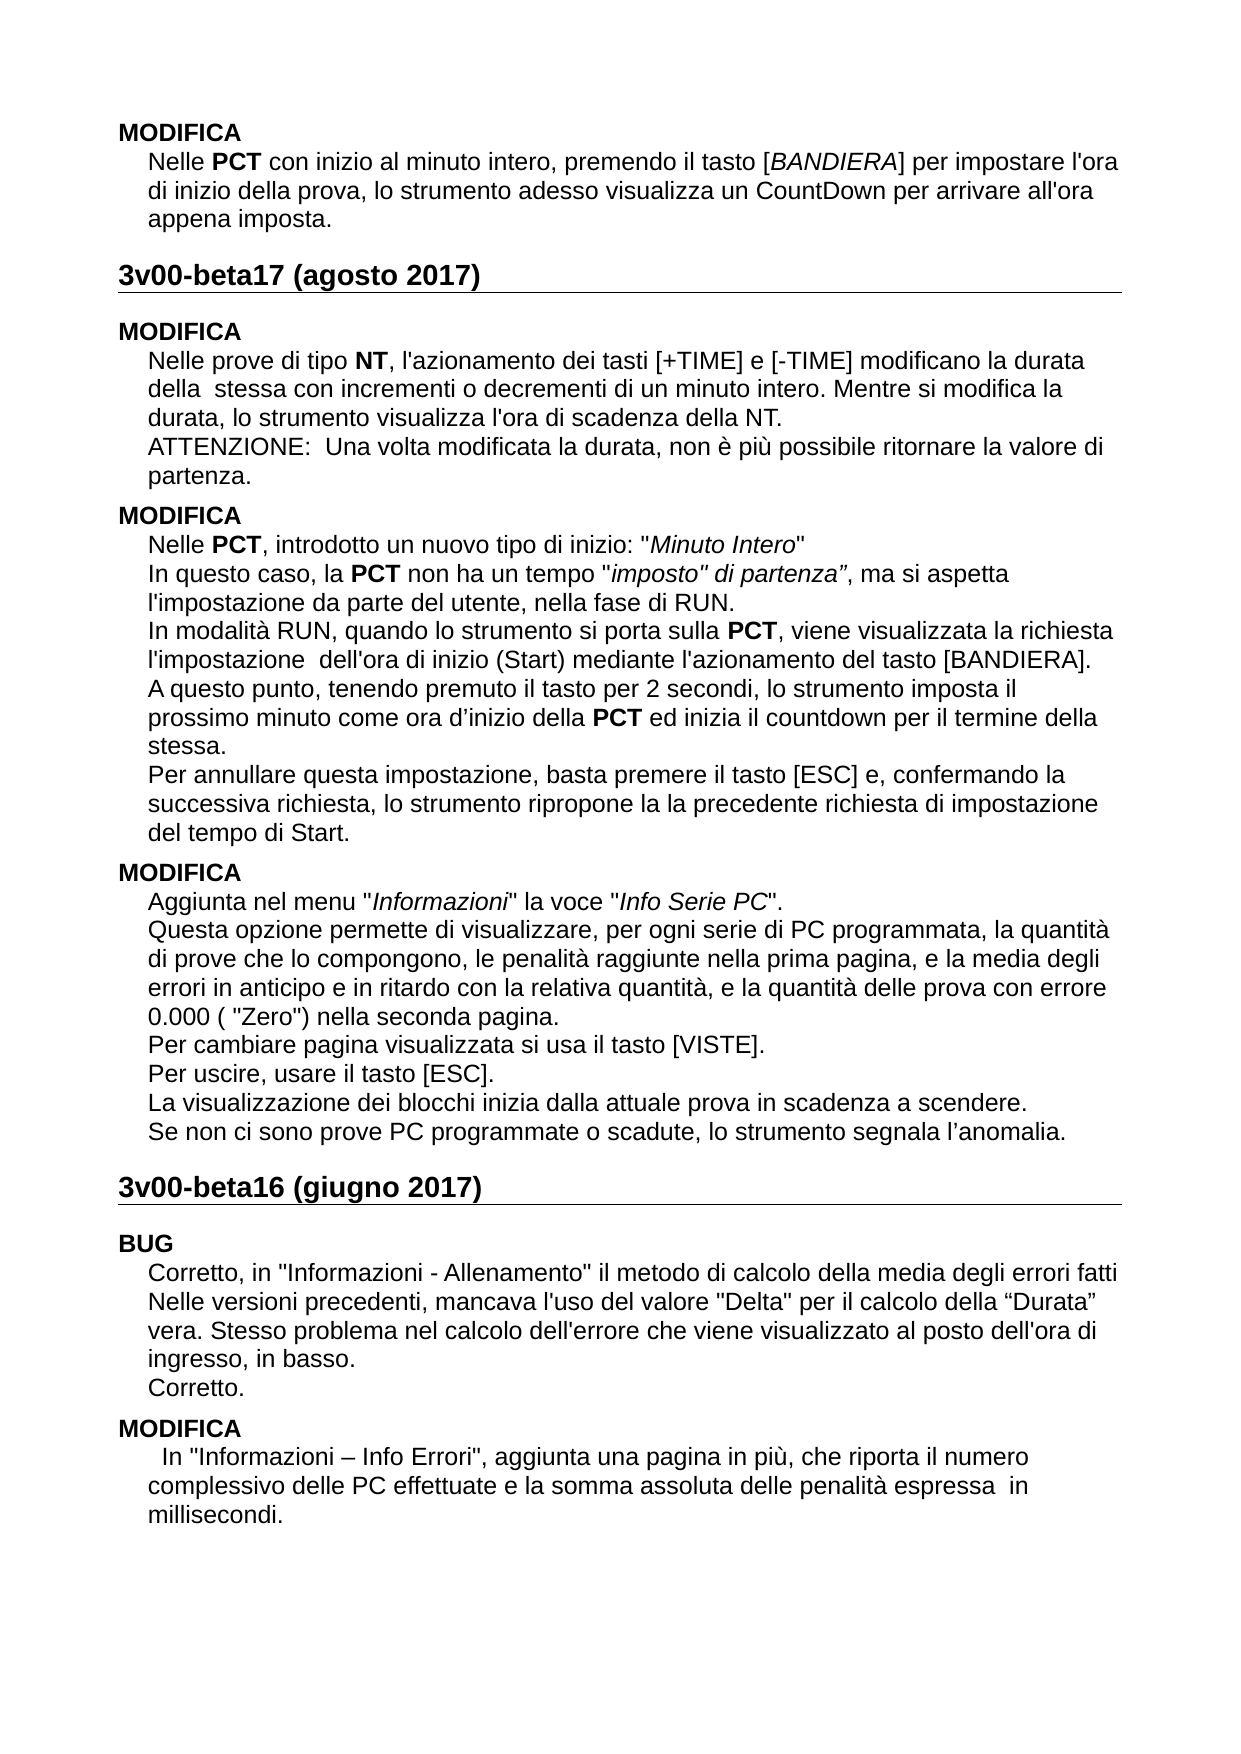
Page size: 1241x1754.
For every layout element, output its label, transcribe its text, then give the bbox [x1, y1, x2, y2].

text MODIFICA [118, 501, 1122, 530]
text Nelle PCT con inizio al minuto intero, premendo il tasto [BANDIERA] per impostare l'ora di inizio della prova, lo strumento adesso visualizza un CountDown per arrivare all'ora appena imposta. [148, 147, 1122, 233]
subtitle 3v00-beta16 (giugno 2017) [118, 1171, 1122, 1204]
text MODIFICA [118, 858, 1122, 887]
text MODIFICA [118, 1414, 1122, 1442]
text In "Informazioni – Info Errori", aggiunta una pagina in più, che riporta il numero complessivo delle PC effettuate e la somma assoluta delle penalità espressa in millisecondi. [148, 1442, 1122, 1529]
text BUG [118, 1229, 1122, 1258]
text Nelle versioni precedenti, mancava l'uso del valore "Delta" per il calcolo della “Durata” vera. Stesso problema nel calcolo dell'errore che viene visualizzato al posto dell'ora di ingresso, in basso. Corretto. [148, 1287, 1122, 1402]
text MODIFICA [118, 118, 1122, 147]
text MODIFICA [118, 317, 1122, 346]
text Corretto, in "Informazioni - Allenamento" il metodo di calcolo della media degli errori fatti [148, 1258, 1122, 1287]
text Nelle prove di tipo NT, l'azionamento dei tasti [+TIME] e [-TIME] modificano la durata della stessa con incrementi o decrementi di un minuto intero. Mentre si modifica la durata, lo strumento visualizza l'ora di scadenza della NT. ATTENZIONE: Una volta modificata la durata, non è più possibile ritornare la valore di partenza. [148, 346, 1122, 489]
text Aggiunta nel menu "Informazioni" la voce "Info Serie PC". Questa opzione permette di visualizzare, per ogni serie di PC programmata, la quantità di prove che lo compongono, le penalità raggiunte nella prima pagina, e la media degli errori in anticipo e in ritardo con la relativa quantità, e la quantità delle prova con errore 0.000 ( "Zero") nella seconda pagina. Per cambiare pagina visualizzata si usa il tasto [VISTE]. Per uscire, usare il tasto [ESC]. La visualizzazione dei blocchi inizia dalla attuale prova in scadenza a scendere. Se non ci sono prove PC programmate o scadute, lo strumento segnala l’anomalia. [148, 887, 1122, 1146]
subtitle 3v00-beta17 (agosto 2017) [118, 258, 1122, 292]
text Nelle PCT, introdotto un nuovo tipo di inizio: "Minuto Intero" In questo caso, la PCT non ha un tempo "imposto" di partenza”, ma si aspetta l'impostazione da parte del utente, nella fase di RUN. In modalità RUN, quando lo strumento si porta sulla PCT, viene visualizzata la richiesta l'impostazione dell'ora di inizio (Start) mediante l'azionamento del tasto [BANDIERA]. A questo punto, tenendo premuto il tasto per 2 secondi, lo strumento imposta il prossimo minuto come ora d’inizio della PCT ed inizia il countdown per il termine della stessa. Per annullare questa impostazione, basta premere il tasto [ESC] e, confermando la successiva richiesta, lo strumento ripropone la la precedente richiesta di impostazione del tempo di Start. [148, 530, 1122, 846]
